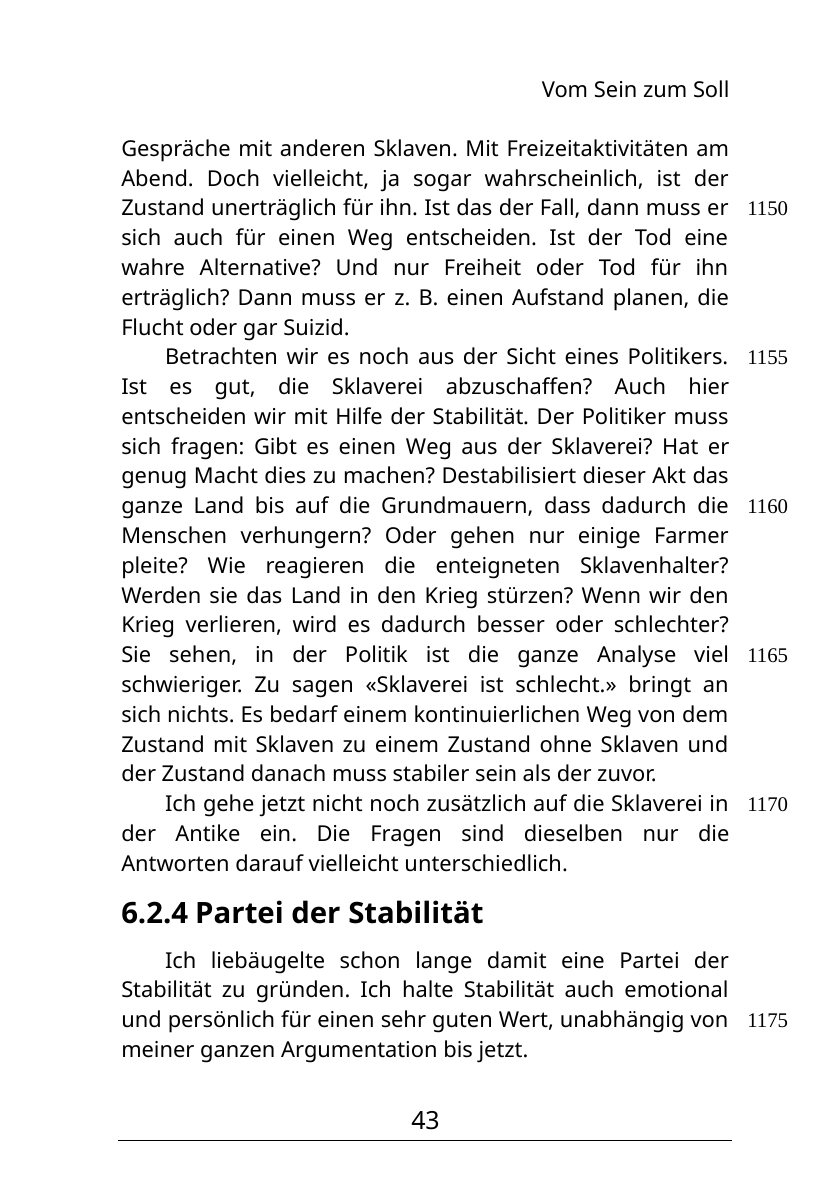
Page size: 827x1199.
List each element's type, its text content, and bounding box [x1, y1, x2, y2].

text Gespräche mit anderen Sklaven. Mit Freizeitaktivitäten am Abend. Doch vielleicht, ja sogar wahrscheinlich, ist der Zustand unerträglich für ihn. Ist das der Fall, dann muss er sich auch für einen Weg entscheiden. Ist der Tod eine wahre Alternative? Und nur Freiheit oder Tod für ihn erträglich? Dann muss er z. B. einen Aufstand planen, die Flucht oder gar Suizid. [121, 133, 729, 341]
text Ich liebäugelte schon lange damit eine Partei der Stabilität zu gründen. Ich halte Stabilität auch emotional und persönlich für einen sehr guten Wert, unabhängig von meiner ganzen Argumentation bis jetzt. [121, 944, 729, 1064]
text Ich gehe jetzt nicht noch zusätzlich auf die Sklaverei in der Antike ein. Die Fragen sind dieselben nur die Antworten darauf vielleicht unterschiedlich. [121, 788, 729, 877]
text Betrachten wir es noch aus der Sicht eines Politikers. Ist es gut, die Sklaverei abzuschaffen? Auch hier entscheiden wir mit Hilfe der Stabilität. Der Politiker muss sich fragen: Gibt es einen Weg aus der Sklaverei? Hat er genug Macht dies zu machen? Destabilisiert dieser Akt das ganze Land bis auf die Grundmauern, dass dadurch die Menschen verhungern? Oder gehen nur einige Farmer pleite? Wie reagieren die enteigneten Sklavenhalter? Werden sie das Land in den Krieg stürzen? Wenn wir den Krieg verlieren, wird es dadurch besser oder schlechter? Sie sehen, in der Politik ist die ganze Analyse viel schwieriger. Zu sagen «Sklaverei ist schlecht.» bringt an sich nichts. Es bedarf einem kontinuierlichen Weg von dem Zustand mit Sklaven zu einem Zustand ohne Sklaven und der Zustand danach muss stabiler sein als der zuvor. [121, 341, 729, 788]
subtitle Partei der Stabilität [121, 892, 729, 932]
